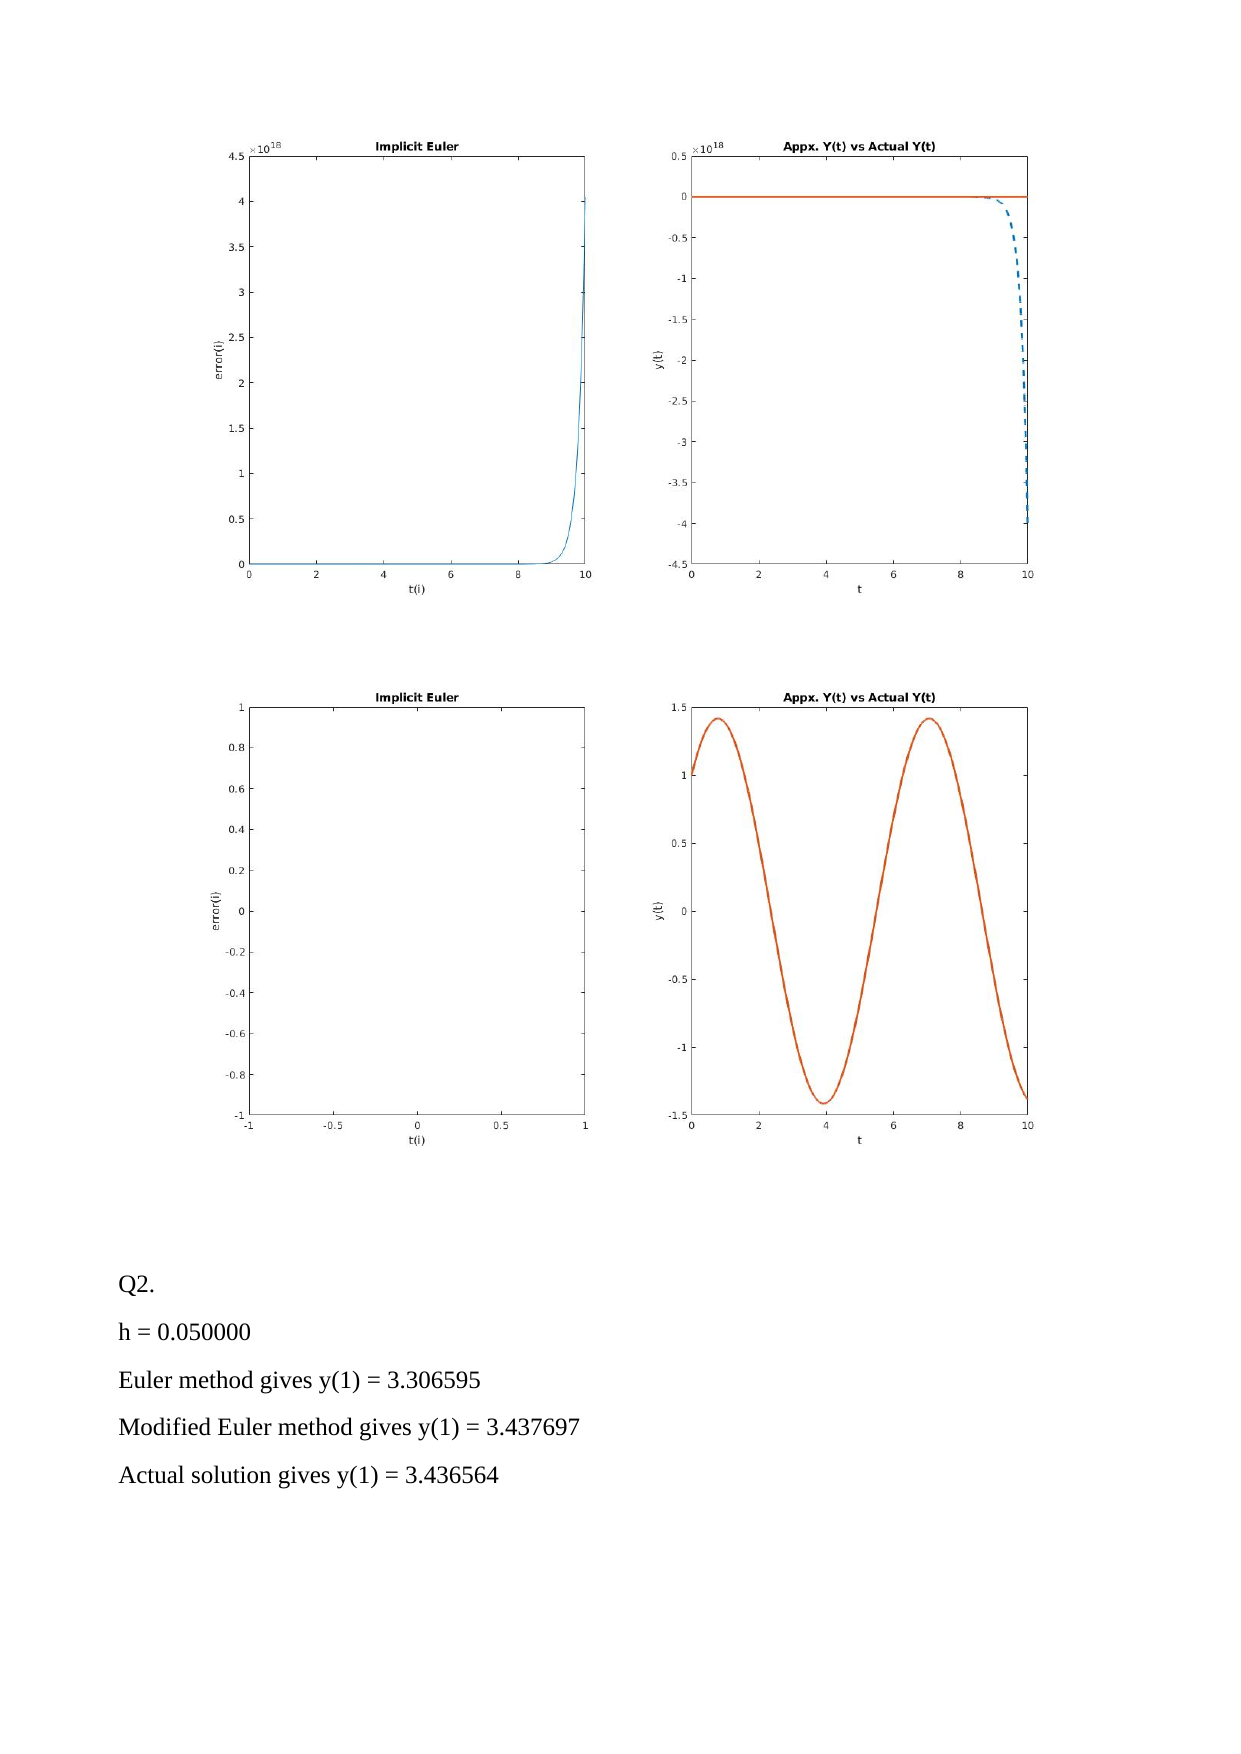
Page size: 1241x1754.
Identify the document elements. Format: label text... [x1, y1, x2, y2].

text Q2. [118, 1269, 1122, 1298]
picture [118, 670, 1123, 1170]
text Euler method gives y(1) = 3.306595 [118, 1365, 1122, 1393]
picture [118, 118, 1123, 619]
text Actual solution gives y(1) = 3.436564 [118, 1460, 1122, 1489]
text Modified Euler method gives y(1) = 3.437697 [118, 1412, 1122, 1441]
text h = 0.050000 [118, 1317, 1122, 1346]
